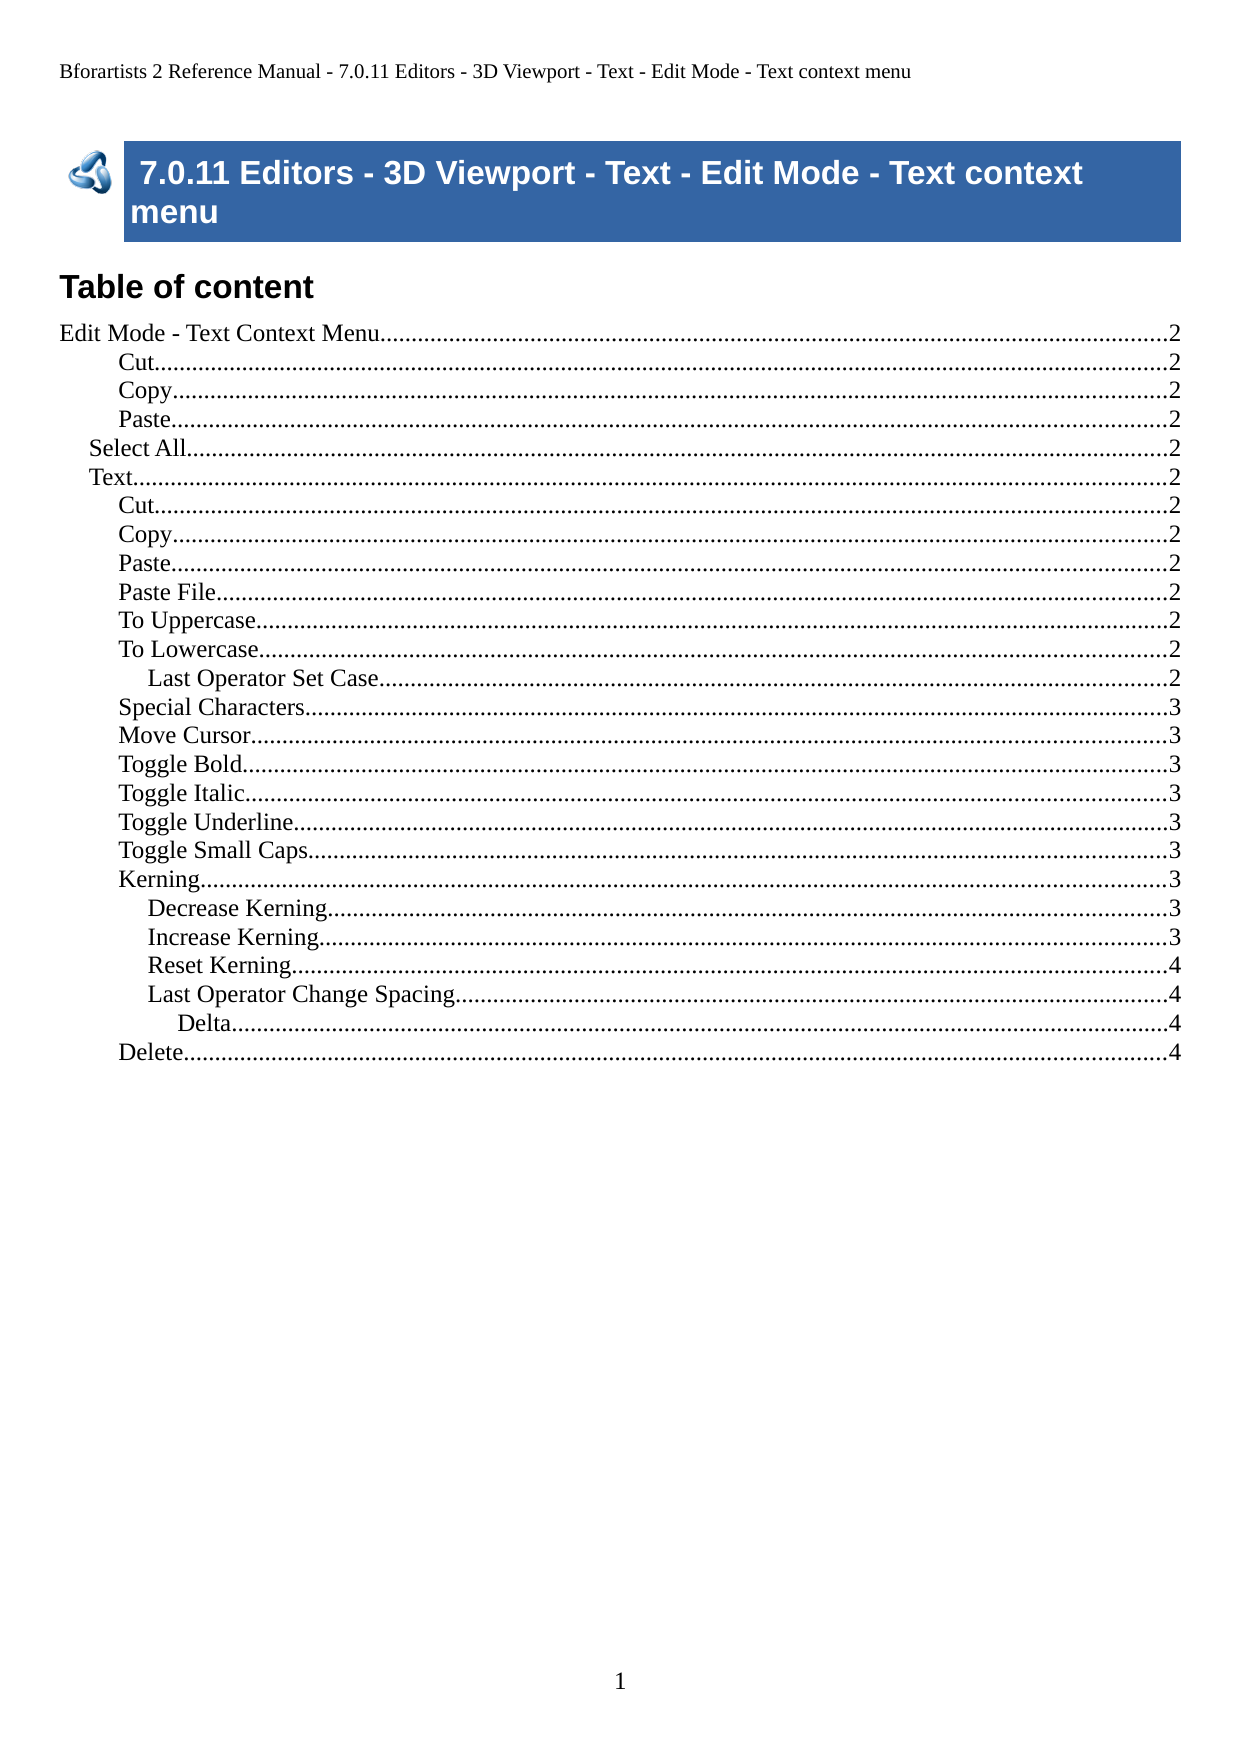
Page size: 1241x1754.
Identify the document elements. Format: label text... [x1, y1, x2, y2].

text Last Operator Set Case 2 [147, 663, 1181, 692]
text Edit Mode - Text Context Menu 2 [59, 318, 1181, 347]
text To Uppercase 2 [118, 605, 1181, 634]
text To Lowercase 2 [118, 634, 1181, 663]
picture [65, 147, 114, 197]
subtitle Table of content [59, 267, 1181, 305]
text Special Characters 3 [118, 692, 1181, 720]
text Copy 2 [118, 375, 1181, 404]
text Toggle Small Caps 3 [118, 835, 1181, 864]
text Kerning 3 [118, 864, 1181, 893]
text Last Operator Change Spacing 4 [147, 979, 1181, 1008]
text Toggle Underline 3 [118, 807, 1181, 835]
table_header 7.0.11 Editors - 3D Viewport - Text - Edit Mode - Text context menu [124, 141, 1181, 242]
text Toggle Italic 3 [118, 778, 1181, 807]
text Increase Kerning 3 [147, 922, 1181, 950]
text Decrease Kerning 3 [147, 893, 1181, 922]
text Select All 2 [88, 433, 1181, 462]
text Delta 4 [177, 1008, 1181, 1037]
text Paste 2 [118, 404, 1181, 433]
table_header [59, 141, 124, 242]
text Text 2 [88, 462, 1181, 490]
text Cut 2 [118, 490, 1181, 519]
text Toggle Bold 3 [118, 749, 1181, 778]
text Paste File 2 [118, 577, 1181, 605]
text Reset Kerning 4 [147, 950, 1181, 979]
text Paste 2 [118, 548, 1181, 577]
text Cut 2 [118, 347, 1181, 375]
text Move Cursor 3 [118, 720, 1181, 749]
text Copy 2 [118, 519, 1181, 548]
text Delete 4 [118, 1037, 1181, 1065]
